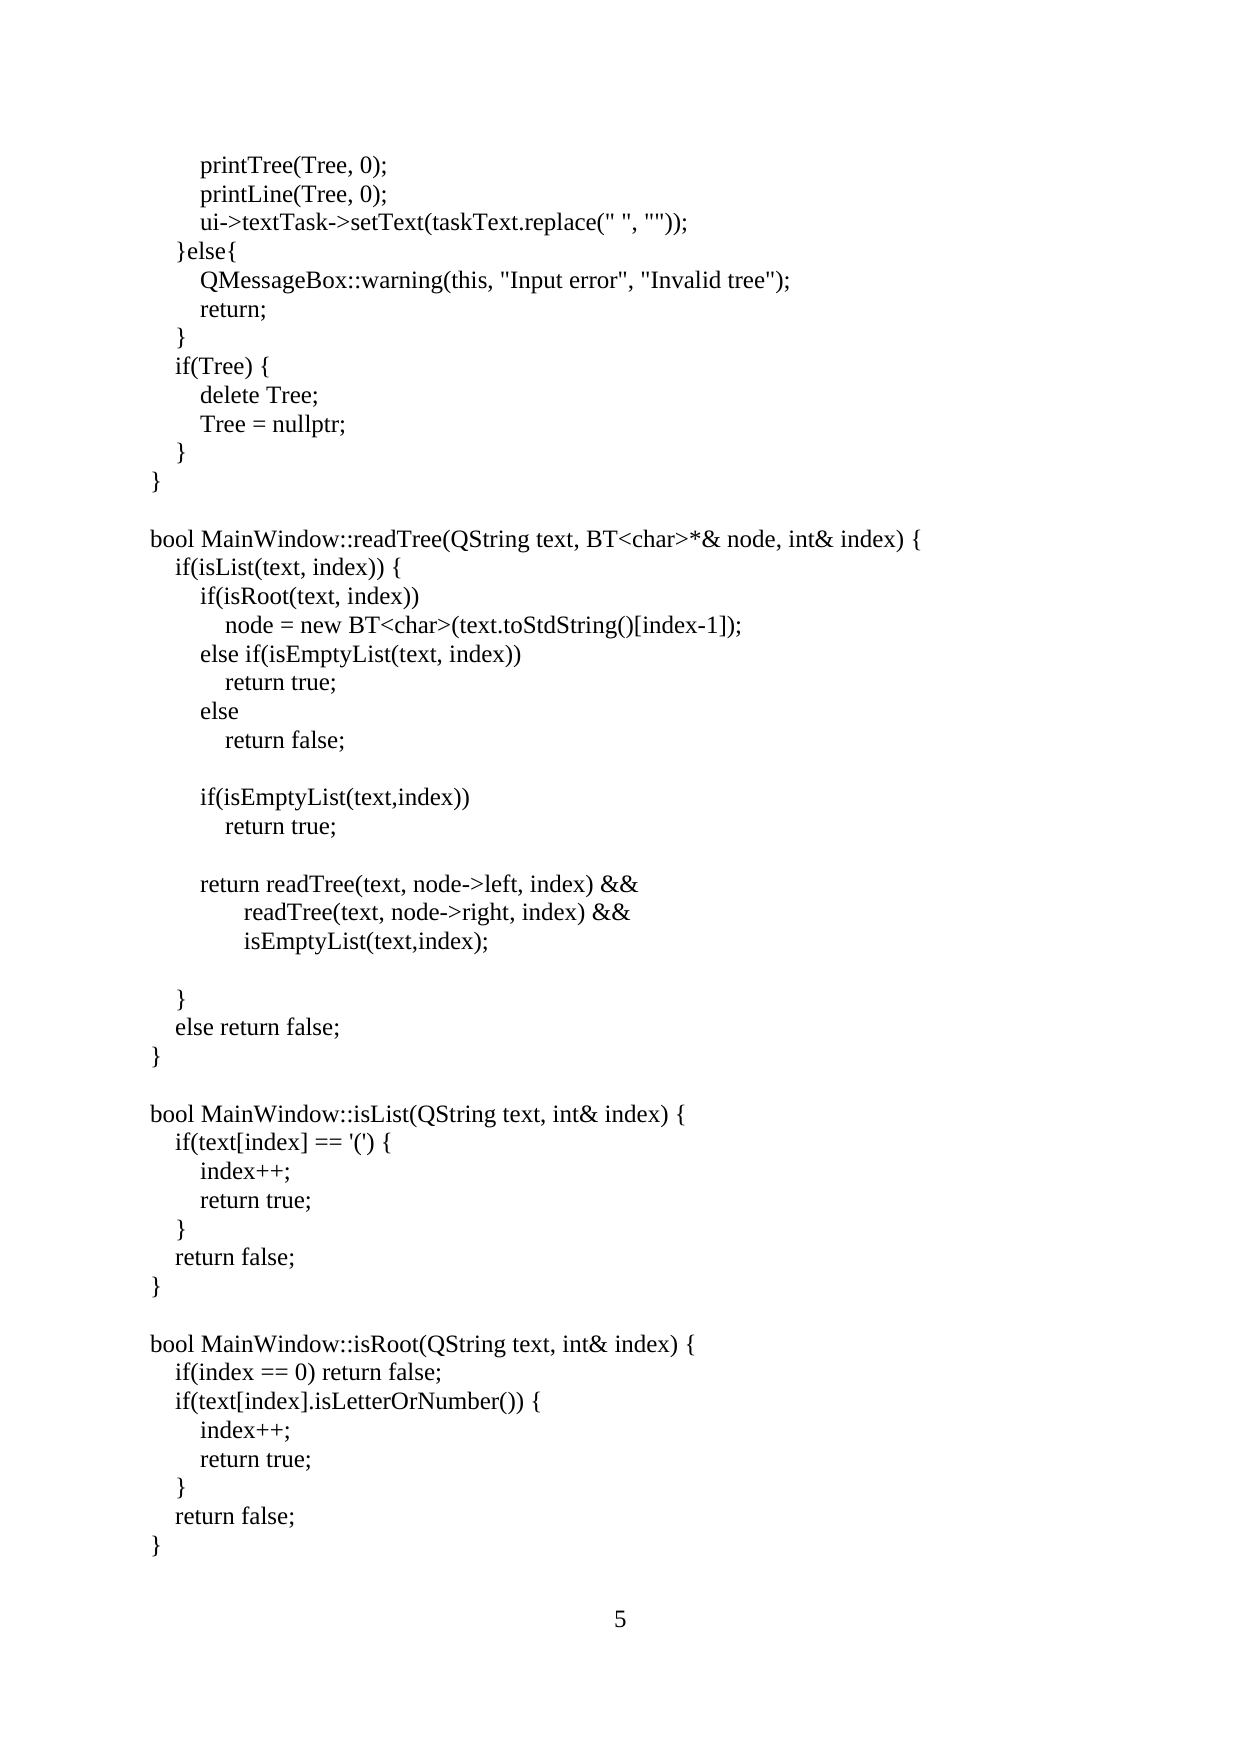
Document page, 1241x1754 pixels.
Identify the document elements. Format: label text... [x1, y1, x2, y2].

text } [150, 322, 1090, 351]
text return true; [150, 667, 1090, 696]
text QMessageBox::warning(this, "Input error", "Invalid tree"); [150, 265, 1090, 294]
text } [150, 466, 1090, 495]
text }else{ [150, 236, 1090, 265]
text bool MainWindow::readTree(QString text, BT<char>*& node, int& index) { [150, 524, 1090, 552]
text return false; [150, 725, 1090, 754]
text return readTree(text, node->left, index) && [150, 869, 1090, 897]
text ui->textTask->setText(taskText.replace(" ", "")); [150, 207, 1090, 236]
text return true; [150, 1444, 1090, 1472]
text node = new BT<char>(text.toStdString()[index-1]); [150, 610, 1090, 639]
text } [150, 984, 1090, 1012]
text index++; [150, 1156, 1090, 1185]
text if(Tree) { [150, 351, 1090, 380]
text } [150, 1530, 1090, 1559]
text bool MainWindow::isList(QString text, int& index) { [150, 1099, 1090, 1127]
text } [150, 437, 1090, 466]
text return false; [150, 1242, 1090, 1271]
text if(isEmptyList(text,index)) [150, 782, 1090, 811]
text if(isList(text, index)) { [150, 552, 1090, 581]
text index++; [150, 1415, 1090, 1444]
text } [150, 1271, 1090, 1300]
text Tree = nullptr; [150, 409, 1090, 437]
text bool MainWindow::isRoot(QString text, int& index) { [150, 1329, 1090, 1357]
text delete Tree; [150, 380, 1090, 409]
text isEmptyList(text,index); [150, 926, 1090, 955]
text return true; [150, 811, 1090, 840]
text if(text[index] == '(') { [150, 1127, 1090, 1156]
text if(text[index].isLetterOrNumber()) { [150, 1386, 1090, 1415]
text if(index == 0) return false; [150, 1357, 1090, 1386]
text } [150, 1472, 1090, 1501]
text printLine(Tree, 0); [150, 179, 1090, 207]
text return; [150, 294, 1090, 322]
text else return false; [150, 1012, 1090, 1041]
text } [150, 1041, 1090, 1070]
text return false; [150, 1501, 1090, 1530]
text return true; [150, 1185, 1090, 1214]
text printTree(Tree, 0); [150, 150, 1090, 179]
text readTree(text, node->right, index) && [150, 897, 1090, 926]
text else [150, 696, 1090, 725]
text if(isRoot(text, index)) [150, 581, 1090, 610]
text } [150, 1214, 1090, 1242]
text else if(isEmptyList(text, index)) [150, 639, 1090, 667]
